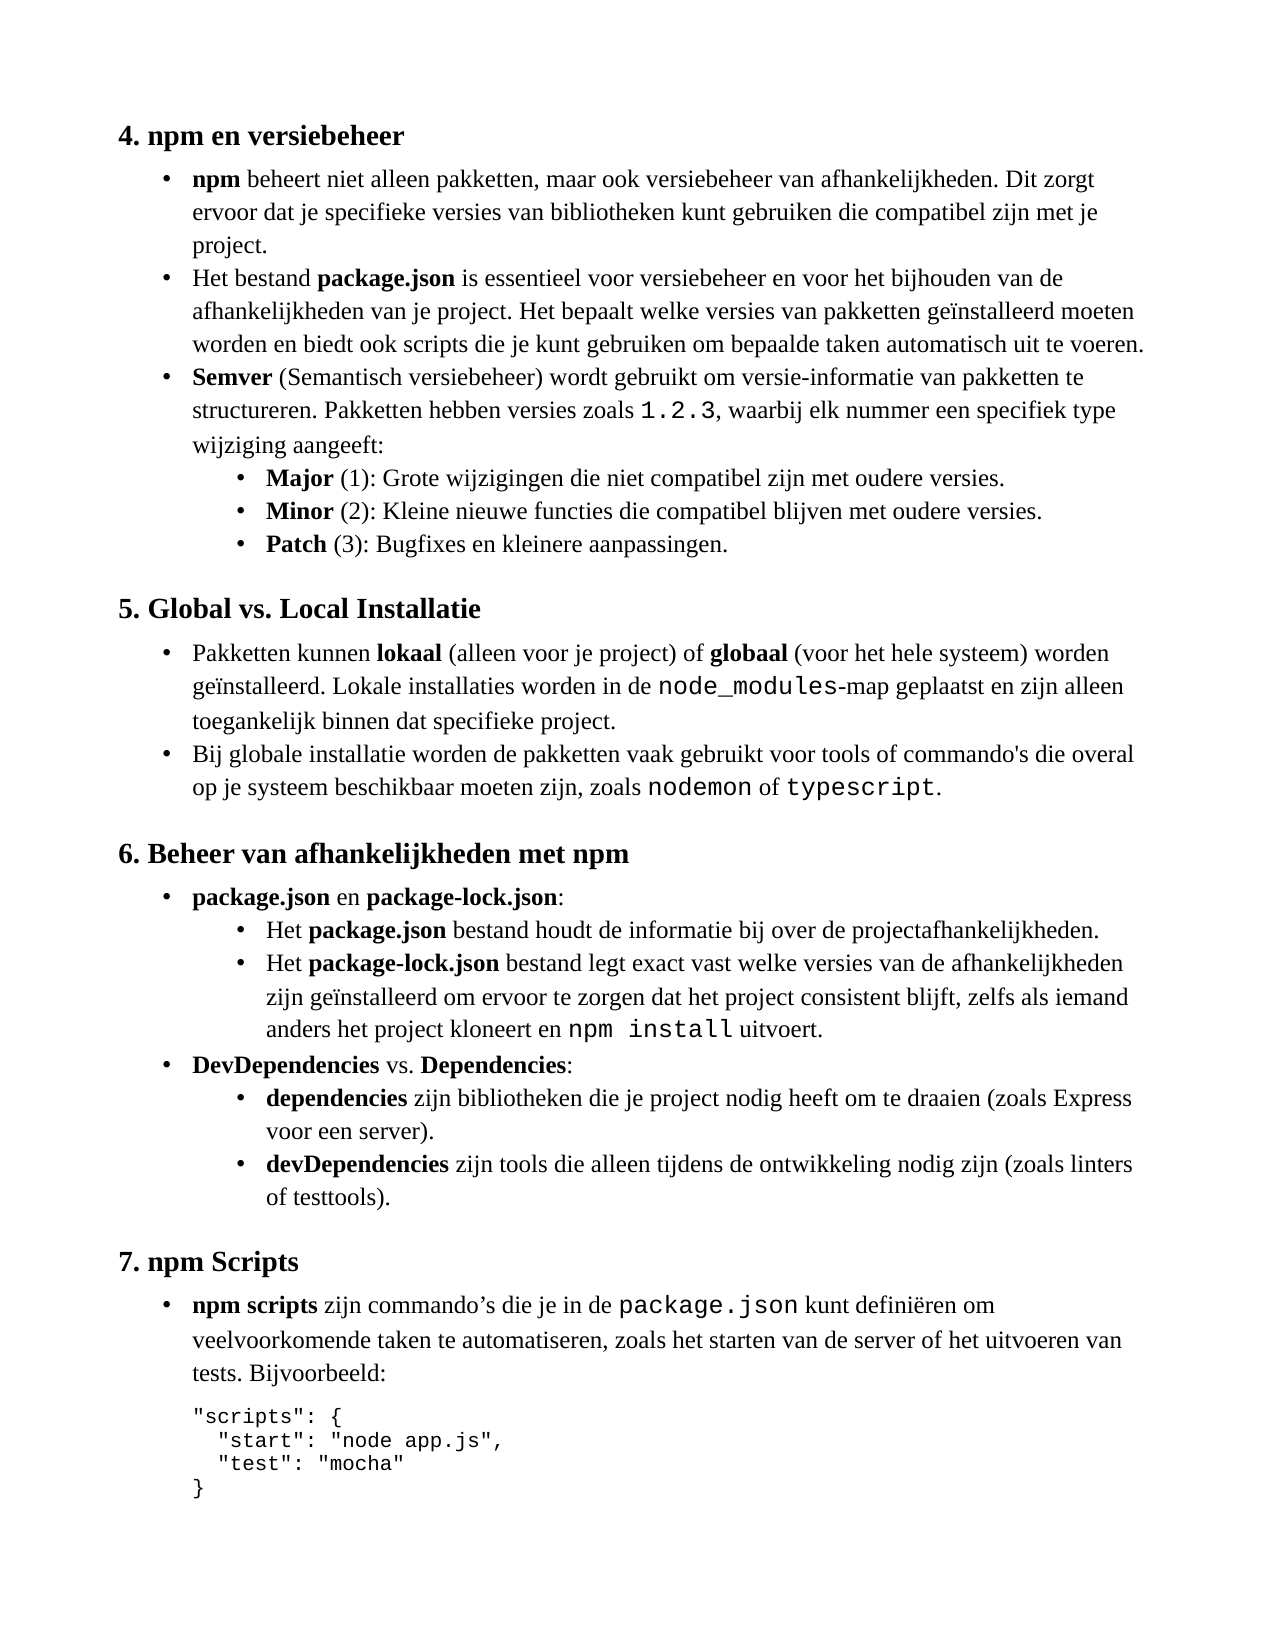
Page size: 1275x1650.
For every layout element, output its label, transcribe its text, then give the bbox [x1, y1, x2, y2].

list } [162, 1477, 1157, 1501]
list Pakketten kunnen lokaal (alleen voor je project) of globaal (voor het hele systeem) worden geïnstalleerd. Lokale installaties worden in de node_modules-map geplaatst en zijn alleen toegankelijk binnen dat specifieke project. [162, 638, 1157, 734]
list "test": "mocha" [162, 1453, 1157, 1477]
subtitle 5. Global vs. Local Installatie [118, 592, 1157, 625]
list Patch (3): Bugfixes en kleinere aanpassingen. [236, 529, 1157, 558]
list Het package.json bestand houdt de informatie bij over de projectafhankelijkheden. [236, 916, 1157, 944]
list Minor (2): Kleine nieuwe functies die compatibel blijven met oudere versies. [236, 496, 1157, 525]
list Het package-lock.json bestand legt exact vast welke versies van de afhankelijkheden zijn geïnstalleerd om ervoor te zorgen dat het project consistent blijft, zelfs als iemand anders het project kloneert en npm install uitvoert. [236, 948, 1157, 1045]
list Major (1): Grote wijzigingen die niet compatibel zijn met oudere versies. [236, 463, 1157, 492]
list dependencies zijn bibliotheken die je project nodig heeft om te draaien (zoals Express voor een server). [236, 1083, 1157, 1145]
list Het bestand package.json is essentieel voor versiebeheer en voor het bijhouden van de afhankelijkheden van je project. Het bepaalt welke versies van pakketten geïnstalleerd moeten worden en biedt ook scripts die je kunt gebruiken om bepaalde taken automatisch uit te voeren. [162, 263, 1157, 358]
list Semver (Semantisch versiebeheer) wordt gebruikt om versie-informatie van pakketten te structureren. Pakketten hebben versies zoals 1.2.3, waarbij elk nummer een specifiek type wijziging aangeeft: [162, 362, 1157, 459]
subtitle 4. npm en versiebeheer [118, 118, 1157, 152]
list package.json en package-lock.json: [162, 882, 1157, 911]
list DevDependencies vs. Dependencies: [162, 1050, 1157, 1079]
subtitle 7. npm Scripts [118, 1244, 1157, 1278]
list devDependencies zijn tools die alleen tijdens de ontwikkeling nodig zijn (zoals linters of testtools). [236, 1149, 1157, 1211]
list npm beheert niet alleen pakketten, maar ook versiebeheer van afhankelijkheden. Dit zorgt ervoor dat je specifieke versies van bibliotheken kunt gebruiken die compatibel zijn met je project. [162, 164, 1157, 259]
list Bij globale installatie worden de pakketten vaak gebruikt voor tools of commando's die overal op je systeem beschikbaar moeten zijn, zoals nodemon of typescript. [162, 739, 1157, 803]
list "start": "node app.js", [162, 1430, 1157, 1453]
list npm scripts zijn commando’s die je in de package.json kunt definiëren om veelvoorkomende taken te automatiseren, zoals het starten van de server of het uitvoeren van tests. Bijvoorbeeld: [162, 1290, 1157, 1387]
list "scripts": { [162, 1406, 1157, 1430]
subtitle 6. Beheer van afhankelijkheden met npm [118, 836, 1157, 870]
